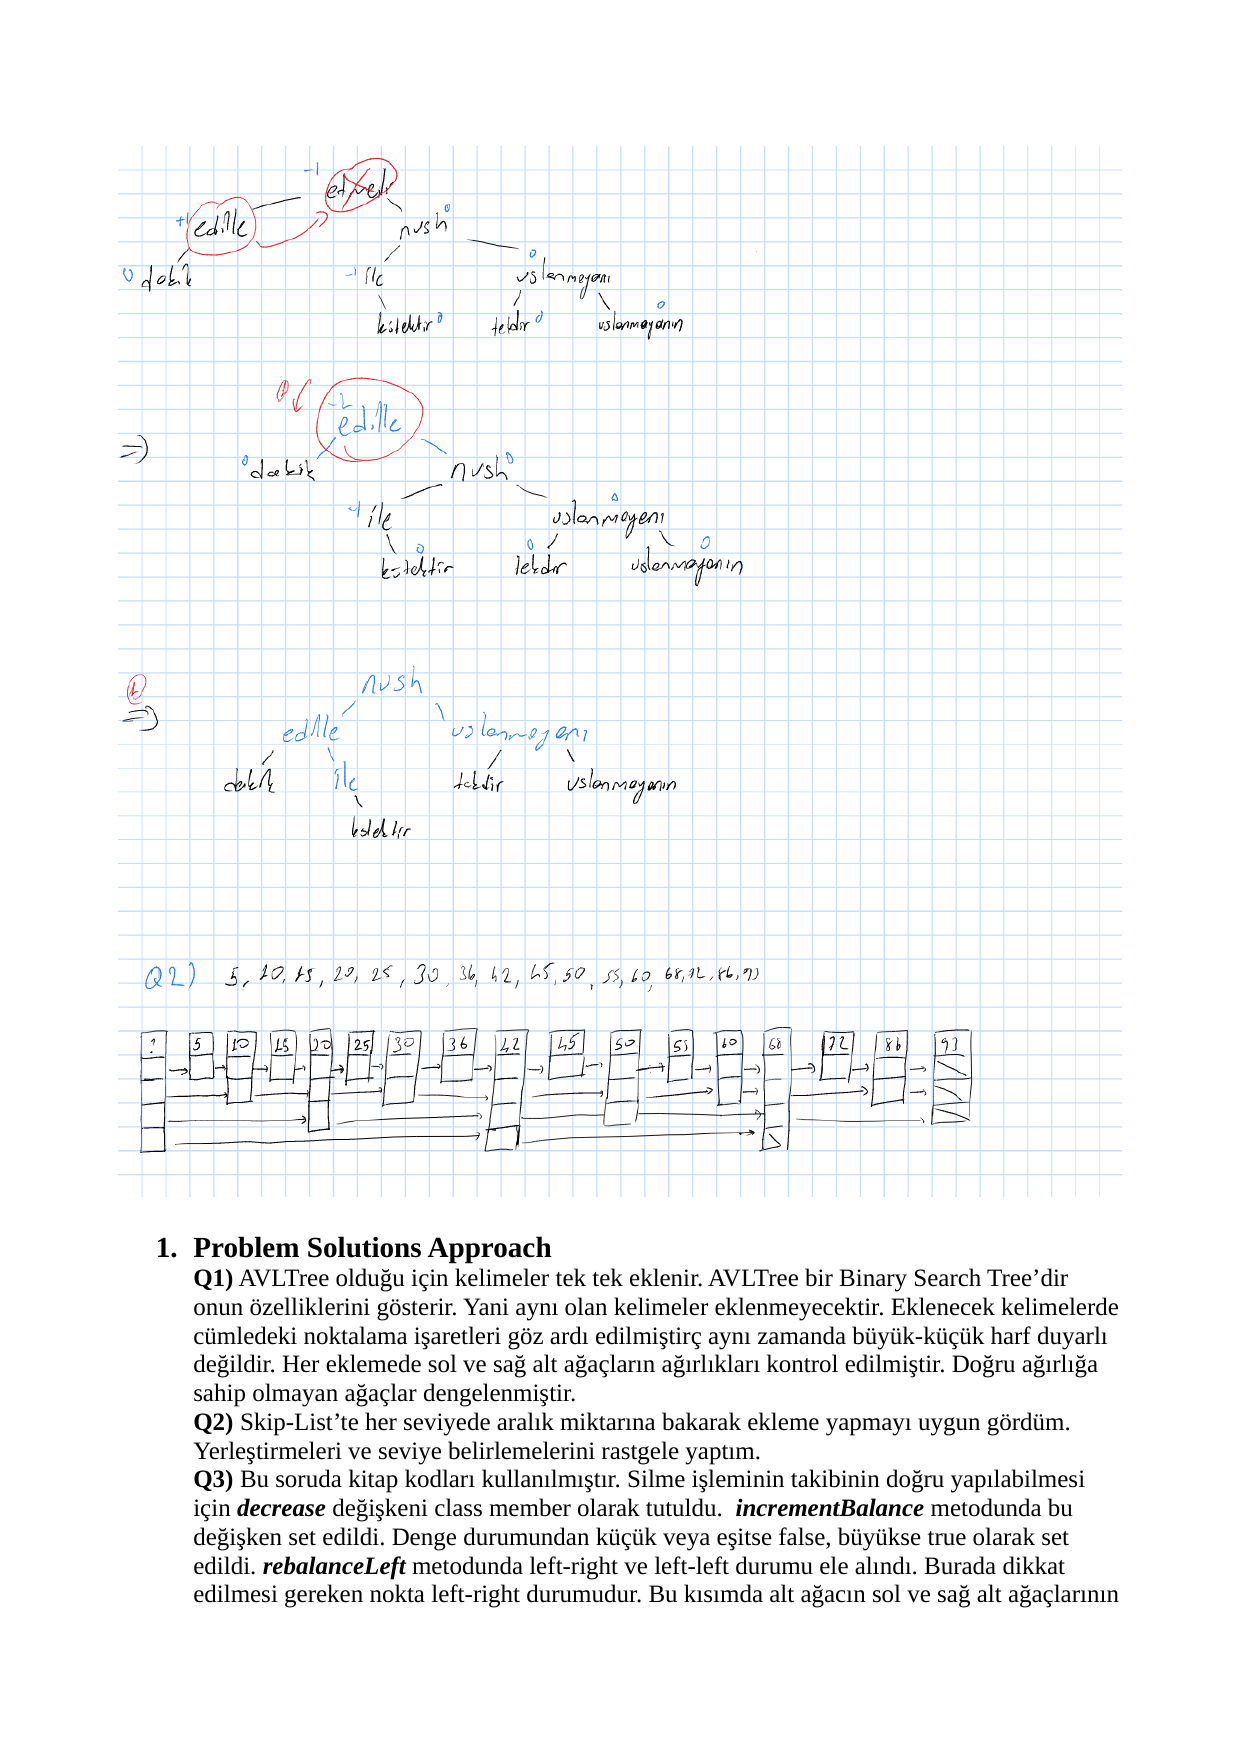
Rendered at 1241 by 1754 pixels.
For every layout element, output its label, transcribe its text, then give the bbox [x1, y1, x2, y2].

list Problem Solutions Approach [156, 1230, 1122, 1263]
list Q1) AVLTree olduğu için kelimeler tek tek eklenir. AVLTree bir Binary Search Tree’dir onun özelliklerini gösterir. Yani aynı olan kelimeler eklenmeyecektir. Eklenecek kelimelerde cümledeki noktalama işaretleri göz ardı edilmiştirç aynı zamanda büyük-küçük harf duyarlı değildir. Her eklemede sol ve sağ alt ağaçların ağırlıkları kontrol edilmiştir. Doğru ağırlığa sahip olmayan ağaçlar dengelenmiştir. Q2) Skip-List’te her seviyede aralık miktarına bakarak ekleme yapmayı uygun gördüm. Yerleştirmeleri ve seviye belirlemelerini rastgele yaptım. Q3) Bu soruda kitap kodları kullanılmıştır. Silme işleminin takibinin doğru yapılabilmesi için decrease değişkeni class member olarak tutuldu. incrementBalance metodunda bu değişken set edildi. Denge durumundan küçük veya eşitse false, büyükse true olarak set edildi. rebalanceLeft metodunda left-right ve left-left durumu ele alındı. Burada dikkat edilmesi gereken nokta left-right durumudur. Bu kısımda alt ağacın sol ve sağ alt ağaçlarının [156, 1263, 1122, 1608]
picture [118, 146, 1123, 1197]
